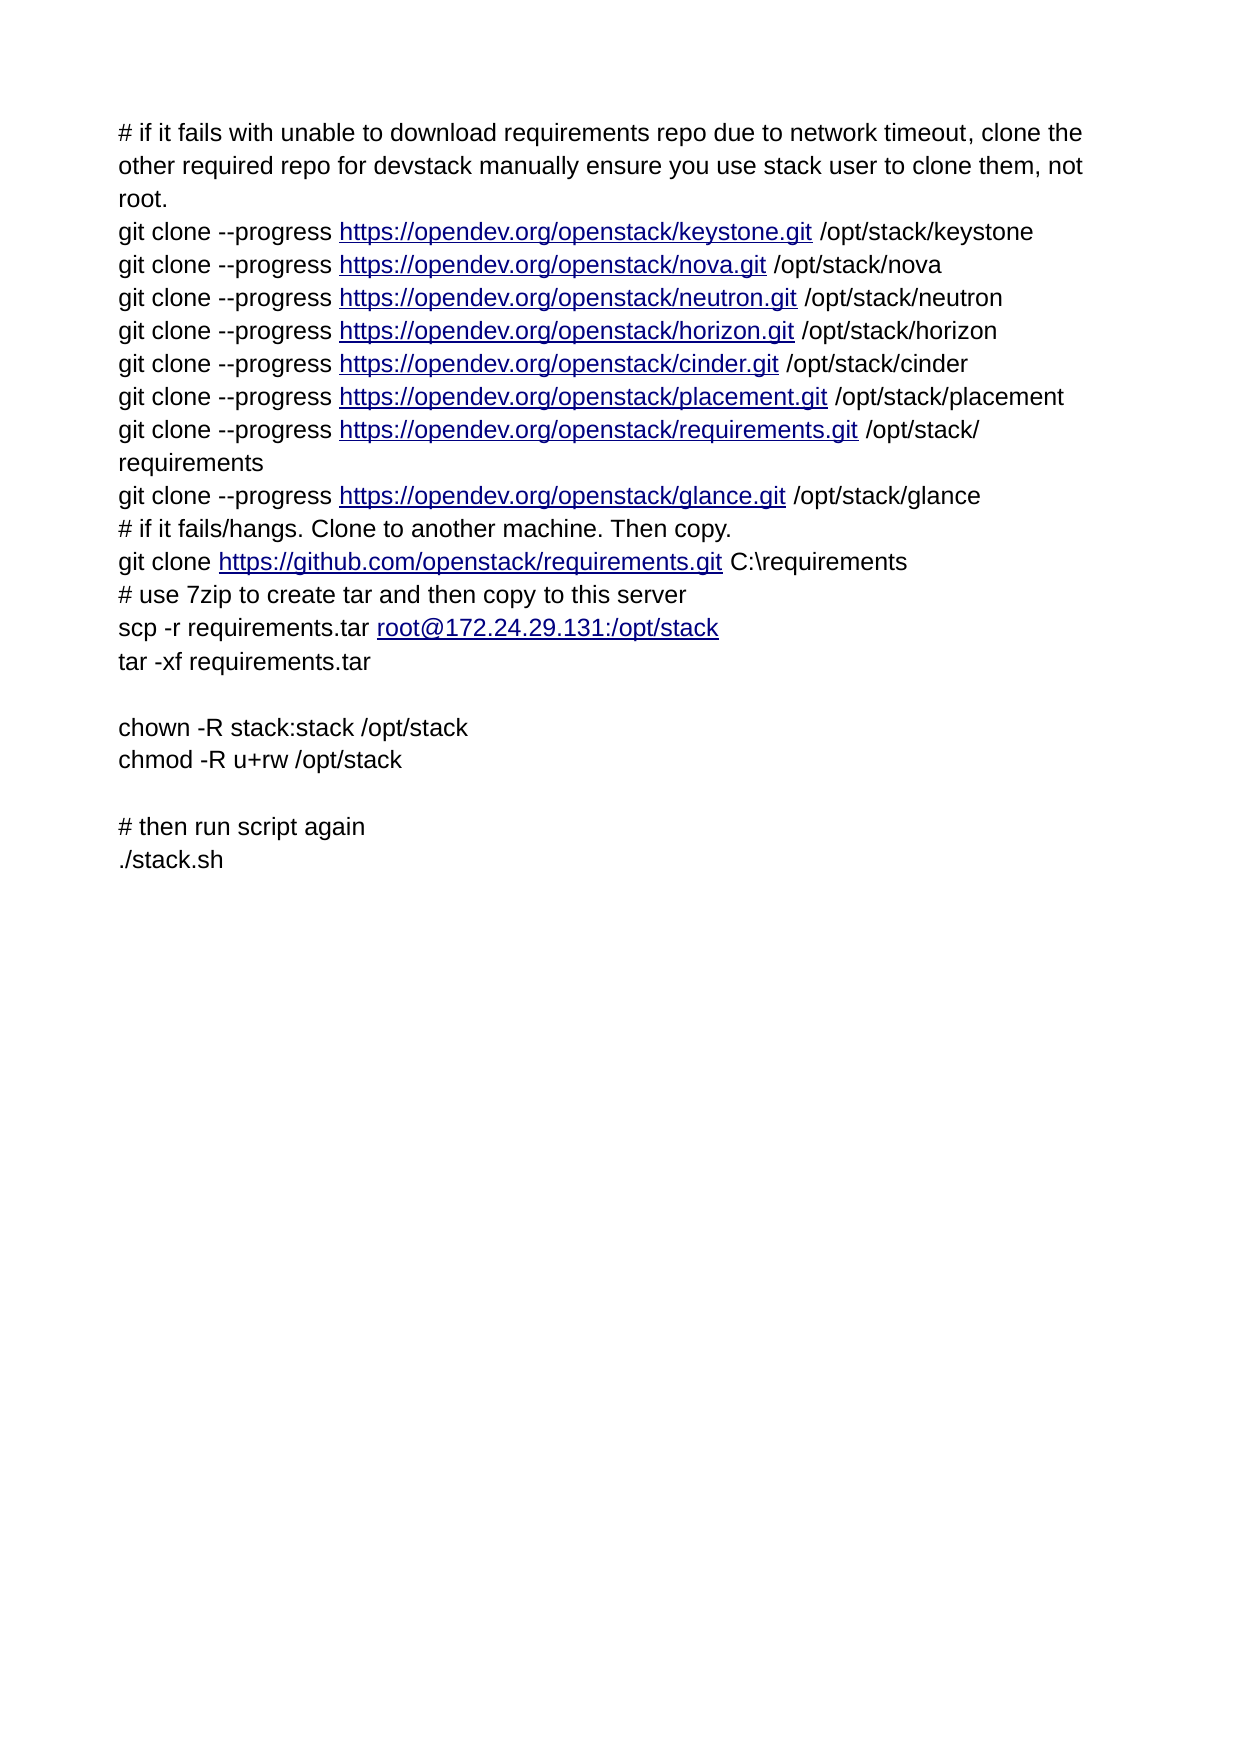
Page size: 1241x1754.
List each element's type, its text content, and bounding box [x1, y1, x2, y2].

text git clone --progress https://opendev.org/openstack/requirements.git /opt/stack/requirements [118, 415, 1122, 477]
text chmod -R u+rw /opt/stack [118, 746, 1122, 774]
text chown -R stack:stack /opt/stack [118, 712, 1122, 741]
text # use 7zip to create tar and then copy to this server [118, 580, 1122, 609]
text scp -r requirements.tar root@172.24.29.131:/opt/stack [118, 613, 1122, 642]
text git clone --progress https://opendev.org/openstack/glance.git /opt/stack/glance # if it fails/hangs. Clone to another machine. Then copy. git clone https://github.com/openstack/requirements.git C:\requirements [118, 481, 1122, 576]
text git clone --progress https://opendev.org/openstack/nova.git /opt/stack/nova [118, 250, 1122, 279]
text tar -xf requirements.tar [118, 646, 1122, 675]
text git clone --progress https://opendev.org/openstack/neutron.git /opt/stack/neutron [118, 283, 1122, 312]
text git clone --progress https://opendev.org/openstack/cinder.git /opt/stack/cinder [118, 349, 1122, 378]
text git clone --progress https://opendev.org/openstack/keystone.git /opt/stack/keystone [118, 217, 1122, 246]
text # if it fails with unable to download requirements repo due to network timeout, clone the other required repo for devstack manually ensure you use stack user to clone them, not root. [118, 118, 1122, 213]
text # then run script again ./stack.sh [118, 778, 1122, 873]
text git clone --progress https://opendev.org/openstack/placement.git /opt/stack/placement [118, 382, 1122, 411]
text git clone --progress https://opendev.org/openstack/horizon.git /opt/stack/horizon [118, 316, 1122, 345]
